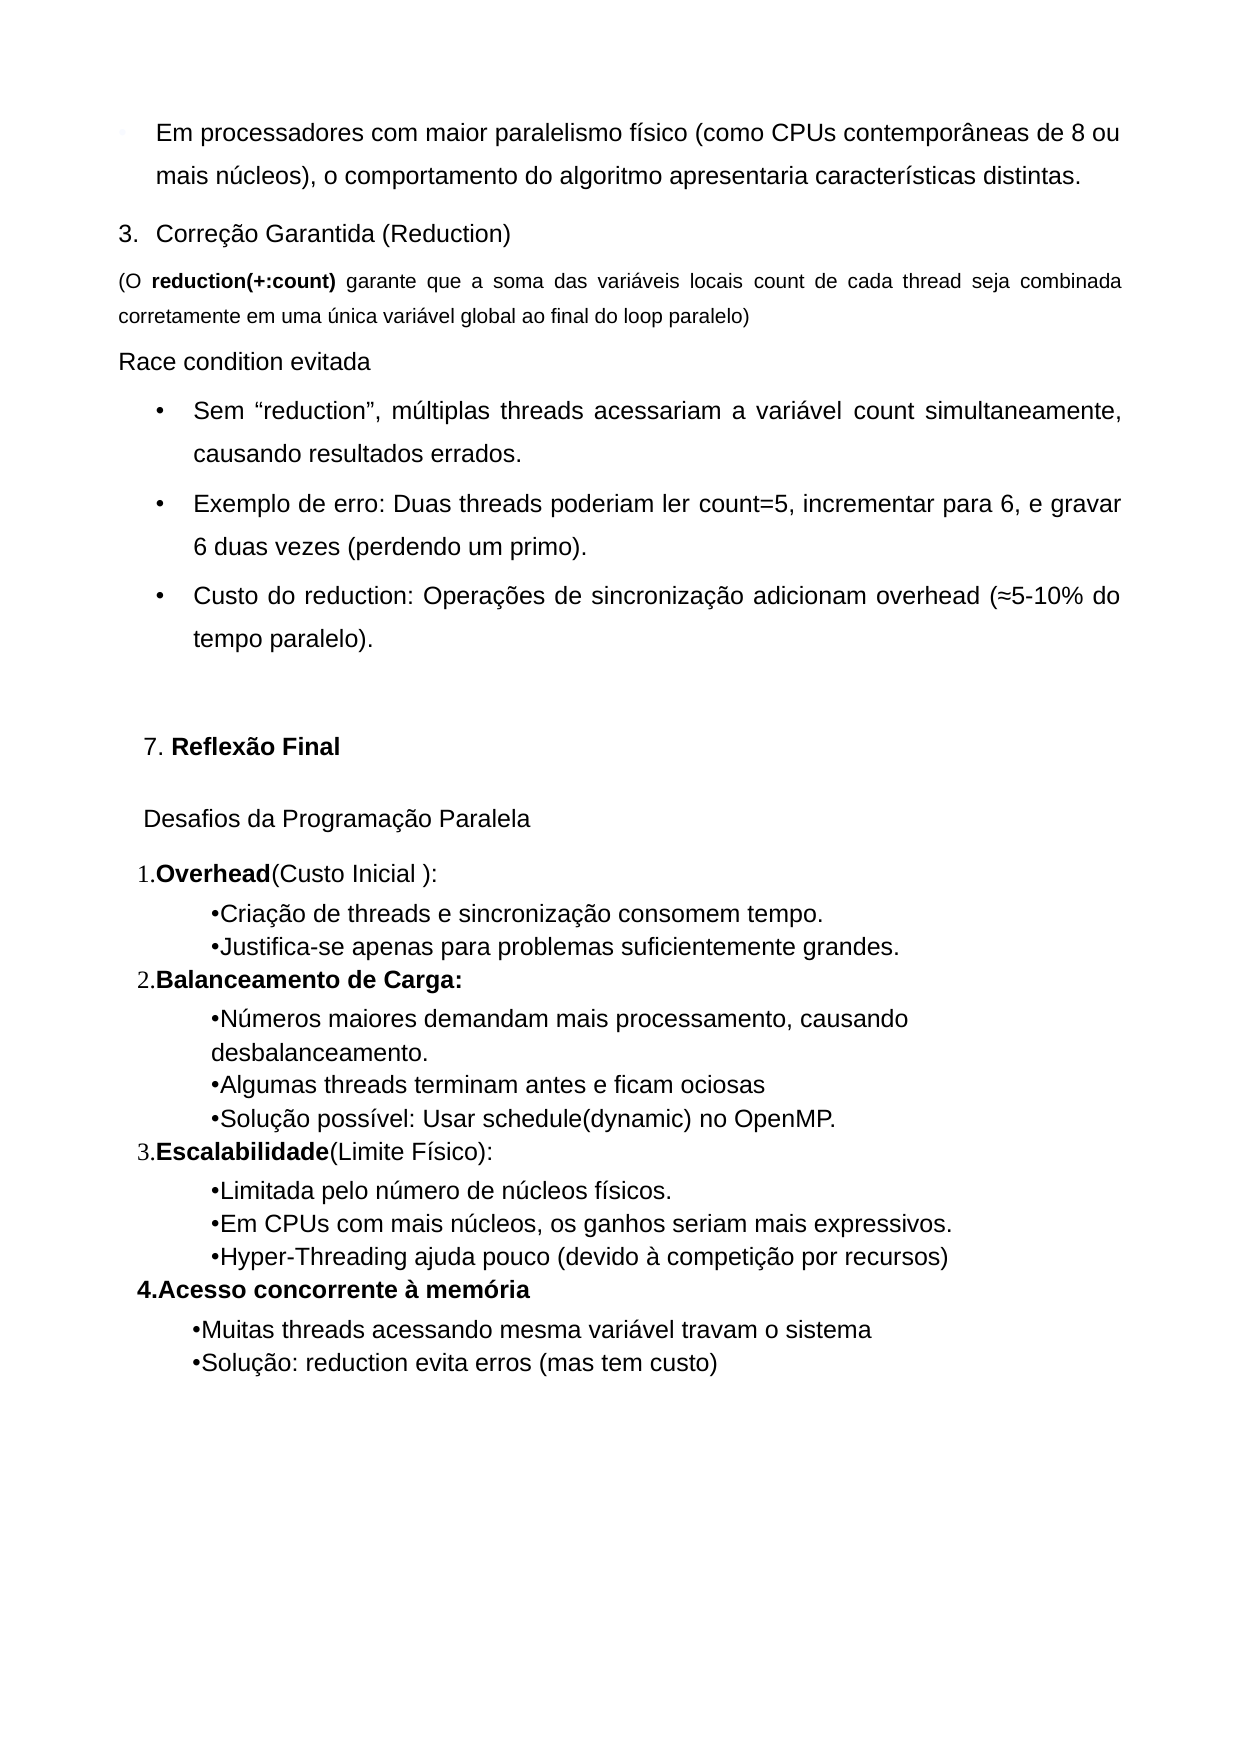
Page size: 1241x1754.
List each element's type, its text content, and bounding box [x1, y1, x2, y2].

list Escalabilidade(Limite Físico): [118, 1137, 1122, 1166]
list Exemplo de erro: Duas threads poderiam ler count=5, incrementar para 6, e gravar 6 duas vezes (perdendo um primo). [156, 488, 1122, 561]
text 7. Reflexão Final [143, 731, 1122, 760]
list Overhead(Custo Inicial ): [118, 859, 1122, 888]
list Em processadores com maior paralelismo físico (como CPUs contemporâneas de 8 ou mais núcleos), o comportamento do algoritmo apresentaria características distintas. [118, 118, 1122, 190]
subtitle Desafios da Programação Paralela [143, 804, 1122, 832]
list Solução possível: Usar schedule(dynamic) no OpenMP. [118, 1104, 1122, 1132]
list Sem “reduction”, múltiplas threads acessariam a variável count simultaneamente, causando resultados errados. [156, 396, 1122, 468]
list Balanceamento de Carga: [118, 965, 1122, 994]
list Algumas threads terminam antes e ficam ociosas [118, 1071, 1122, 1099]
list Muitas threads acessando mesma variável travam o sistema [118, 1315, 1122, 1344]
list Justifica-se apenas para problemas suficientemente grandes. [118, 932, 1122, 961]
list Hyper-Threading ajuda pouco (devido à competição por recursos) [118, 1242, 1122, 1271]
list Solução: reduction evita erros (mas tem custo) [118, 1348, 1122, 1377]
list (O reduction(+:count) garante que a soma das variáveis locais count de cada thread seja combinada corretamente em uma única variável global ao final do loop paralelo) [118, 268, 1122, 328]
list Custo do reduction: Operações de sincronização adicionam overhead (≈5-10% do tempo paralelo). [156, 581, 1122, 653]
list Limitada pelo número de núcleos físicos. [118, 1176, 1122, 1205]
list Acesso concorrente à memória [118, 1276, 1122, 1304]
list Criação de threads e sincronização consomem tempo. [118, 899, 1122, 928]
list Em CPUs com mais núcleos, os ganhos seriam mais expressivos. [118, 1209, 1122, 1238]
list Race condition evitada [118, 347, 1122, 375]
list Correção Garantida (Reduction) [118, 219, 1122, 248]
list Números maiores demandam mais processamento, causando desbalanceamento. [118, 1004, 1122, 1066]
